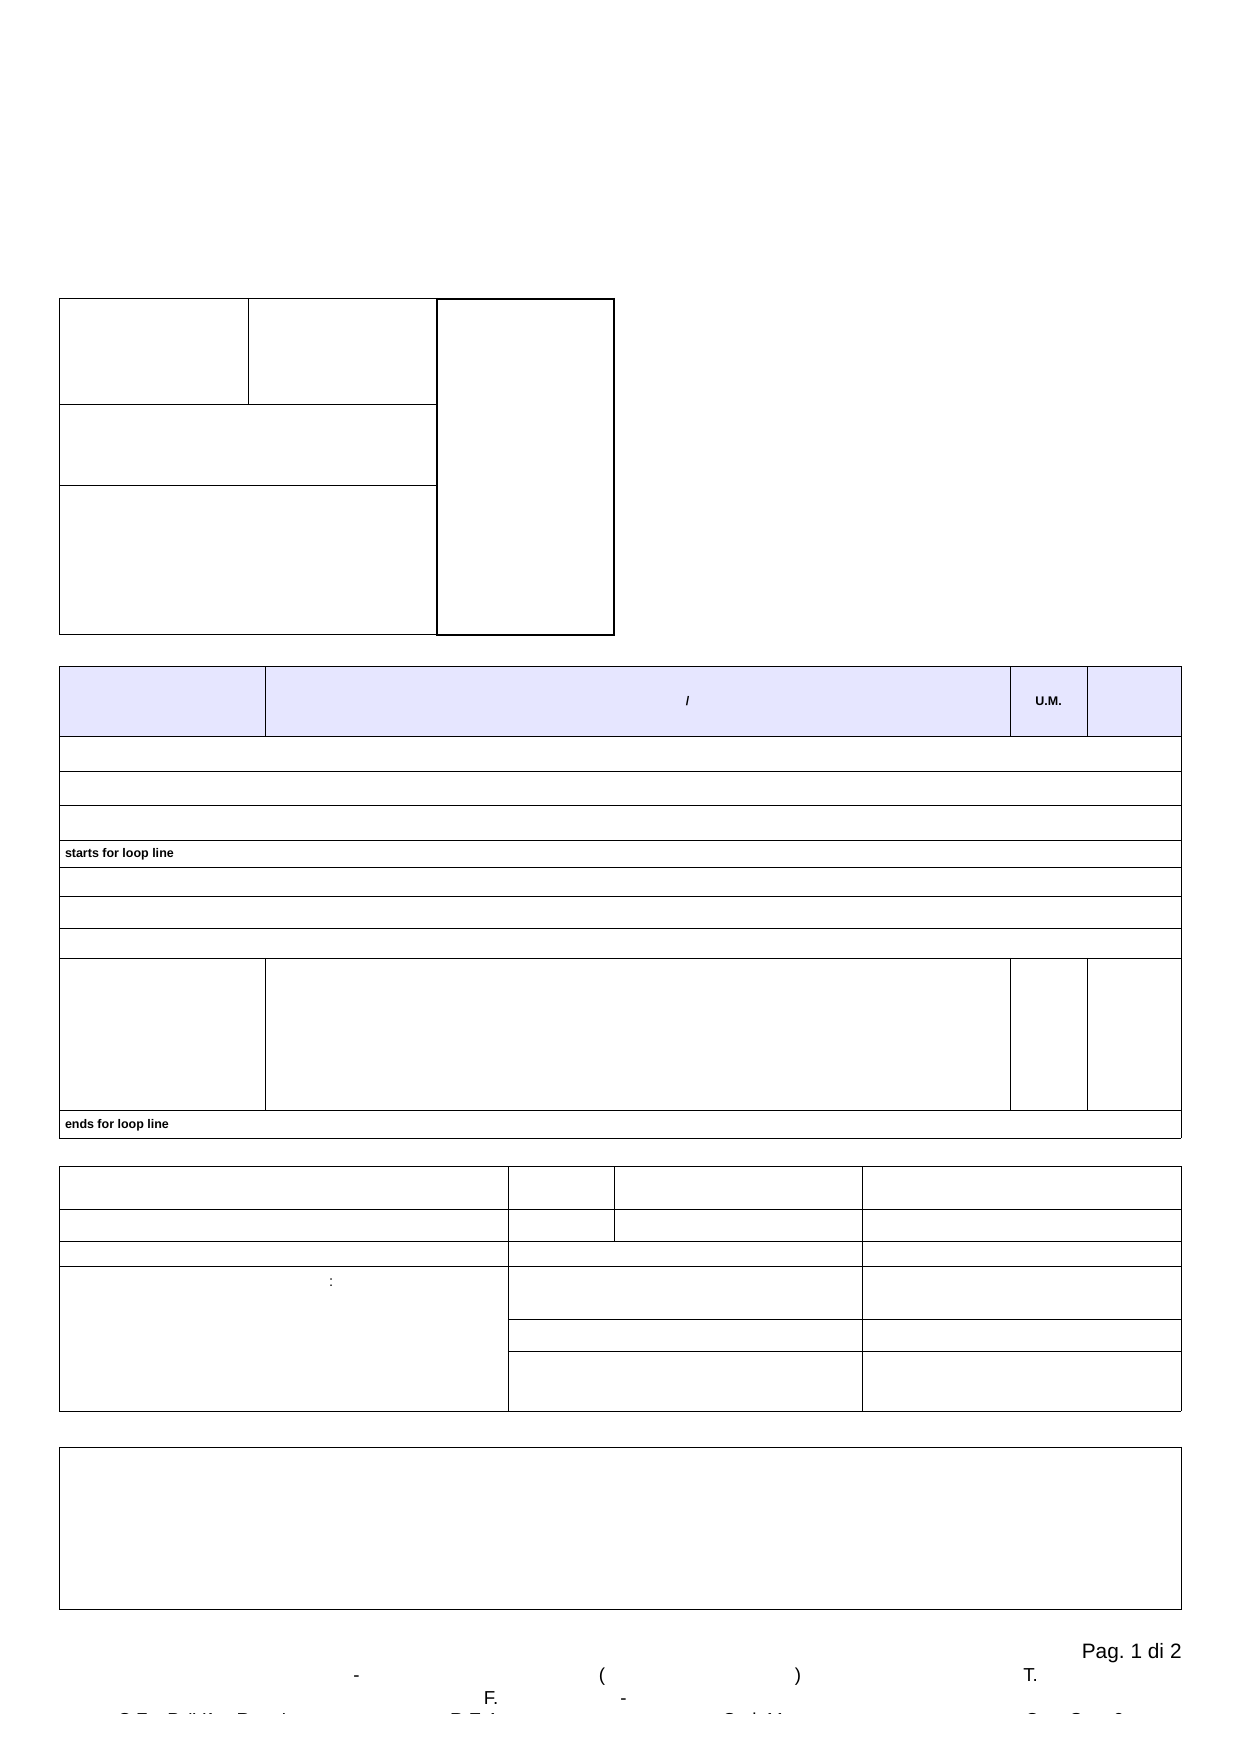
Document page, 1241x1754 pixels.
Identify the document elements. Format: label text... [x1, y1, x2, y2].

table_cell [509, 1267, 862, 1319]
table_cell <get_language('MEZZO', getLang())>: <o.transportation_method_id.name or ''> <get_vector_data(o)> [60, 1267, 508, 1411]
table_cell <o.carriage_condition_id.name> [615, 1210, 862, 1241]
table_cell <if test='theres_partner_ref(l.picking_id)'> [60, 868, 1181, 896]
table_cell [60, 897, 265, 928]
table_cell <if test="company.fsc_certified and company.fsc_from_date<= o.date"> </if> [1063, 1448, 1181, 1609]
table_cell <'%s / %s' % (o.name.split('/')[-3],o.name.split('/')[-1])> [438, 445, 613, 485]
table_cell <get_language('INCARICATO DEL TRASPORTO', getLang())> [60, 1242, 508, 1266]
table_cell <o.transportation_reason_id.name> [863, 1210, 1181, 1241]
table_header U.M. [1011, 667, 1087, 736]
table_header <get_language('TELEFONO DESTINATARIO', getLang())> [60, 1167, 508, 1209]
table_cell <formatLang(o.date, date=True) if o.date else ""> [438, 508, 613, 634]
table_cell <get_language('DATA INIZIO TRASPORTO', getLang())> [509, 1320, 862, 1351]
table_cell [59, 1412, 1181, 1447]
table_cell <get_language('NUMERO', getLang())> [438, 404, 613, 445]
table_cell [615, 445, 673, 485]
table_cell <l.product_uom.name> [1011, 959, 1087, 1110]
table_cell <get_language('ASPETTO DEI BENI', getLang())> [863, 1320, 1181, 1351]
table_cell ends for loop line [60, 1111, 1181, 1137]
table_cell [1010, 897, 1181, 928]
table_cell [60, 772, 265, 805]
table_header <get_language('CLIENTE', getLang())> [60, 299, 248, 341]
table_cell [615, 485, 673, 599]
table_cell <get_language('DATA', getLang())> [438, 485, 613, 508]
table_cell <get_language('NOTE', getLang())> <if test='o.text_note_post'> <o.text_note_post.strip()> </if> <('%s\n' % o.print_volume_text) if o.print_volume_text else ''><o.note or ''> [60, 1448, 1063, 1609]
table_header [615, 298, 673, 445]
table_cell <o.text_note_pre.strip()> [265, 772, 1010, 805]
table_cell [615, 599, 673, 634]
table_cell <"%s" % l.product_id.colour.strip() if l.product_id.colour else ''><"\n%s" % l.text_note_post.strip() if l.text_note_post else ''><"\n%s" % company.fsc_report_text if l.product_id.fsc_certified and company.fsc_certified and company.fsc_from_date<= o.date else ''> [266, 1013, 868, 1110]
table_header <get_language('PORTO', getLang())> [615, 1167, 862, 1209]
table_header <get_language('DOCUMENTO', getLang())> [438, 300, 613, 341]
table_cell <get_language('APPOGGIO BANCARIO', getLang())> [60, 486, 436, 508]
table_cell <o.partner_id.zip> <o.partner_id.city> <o.partner_id.country_id.name> [673, 445, 1127, 485]
table_cell <o.destination_partner_id.zip> <o.destination_partner_id.city> <o.destination_partner_id.country_id.name> [673, 599, 1127, 634]
table_header <get_language('SPETT.LE', getLang())> <o.partner_id.name> <o.partner_id.street> [673, 298, 1181, 445]
table_cell <get_language('FIRMA DESTINATARIO', getLang())> [863, 1242, 1181, 1266]
table_header <get_language('CODICE ARTICOLO', getLang())> [60, 667, 265, 736]
table_cell <o.goods_description_id.name> [863, 1352, 1181, 1411]
table_cell <o.partner_id.vat or o.partner_id.fiscalcode> [249, 341, 436, 404]
table_header <get_language('DESCRIZIONE ARTICOLO', getLang())> / <get_language('COLORE', getLang())> [266, 667, 1010, 736]
table_cell <o.partner_id.phone> [60, 1210, 508, 1241]
text <setLang(o.partner_id.lang or 'it_IT')><report_init_reset()> [59, 283, 1181, 298]
table_cell <get_language('FIRMA CONDUCENTE', getLang())> [509, 1242, 862, 1266]
table_cell </if> [60, 929, 1181, 958]
table_cell <o.destination_partner_id.state_id.code> [1127, 599, 1181, 634]
table_cell <l.product_id.default_code or ''> [60, 959, 265, 1110]
table_cell [1010, 772, 1181, 805]
table_cell <"%s\n" % l.text_note_pre.strip() if l.text_note_pre else ''><l.name if l.use_text_description else (l.product_id.name or '')> [266, 959, 868, 1012]
table_cell starts for loop line [60, 841, 1181, 867]
table_cell </if> [60, 806, 1181, 839]
table_cell <get_language('CONDIZIONI DI PAGAMENTO', getLang())> [60, 405, 436, 445]
table_cell <o.partner_id.state_id.code> [1127, 445, 1181, 485]
table_cell <o.payment_term_id.name if o.payment_term_id else ''> [60, 445, 436, 485]
table_cell <get_headers()> [265, 897, 1010, 928]
table_cell <'%s' %(o.used_bank_id.bank_name) if o.used_bank_id else ''> <'Vs IBAN: %s %s %s %s %s %s' %(o.used_bank_id.nation_code or '', o.used_bank_id.cin_code or '', o.used_bank_id.cin_letter or '', o.used_bank_id.bank_abi or '', o.used_bank_id.bank_cab or '', o.used_bank_id.acc_number or '') if o.used_bank_id else ''> [60, 508, 436, 634]
table_cell <o.partner_id.sql_customer_code> [60, 341, 248, 404]
table_cell <o.parcels> [509, 1210, 614, 1241]
table_cell <if test='o.text_note_pre'> [60, 737, 1181, 771]
table_header <get_language('PARTITA IVA', getLang())> [249, 299, 436, 341]
table_header <get_language('CAUSALE TRASPORTO', getLang())> [863, 1167, 1181, 1209]
table_cell [863, 1267, 1181, 1319]
table_cell <formatLang(o.delivery_date, date_time=True) if o.delivery_date else ''> [509, 1352, 862, 1411]
table_cell <if test='o.destination_partner_id'><get_language('DESTINATARIO', getLang())></if> <o.destination_partner_id.name> <o.destination_partner_id.street> [673, 485, 1181, 599]
table_header <get_language('N.COLLI', getLang())> [509, 1167, 614, 1209]
table_cell <get_partic_description(o.partner_id.id, l.product_id.id) if o.partner_id.use_partic else ''> [868, 959, 1010, 1110]
table_cell <formatLang(l.product_uom_qty, digits=0)> [1088, 959, 1181, 1110]
table_cell <o.transportation_reason_id.ddt_description or "DDT"> [438, 341, 613, 404]
table_header <get_language('Q.TA\'', getLang())> [1088, 667, 1181, 736]
